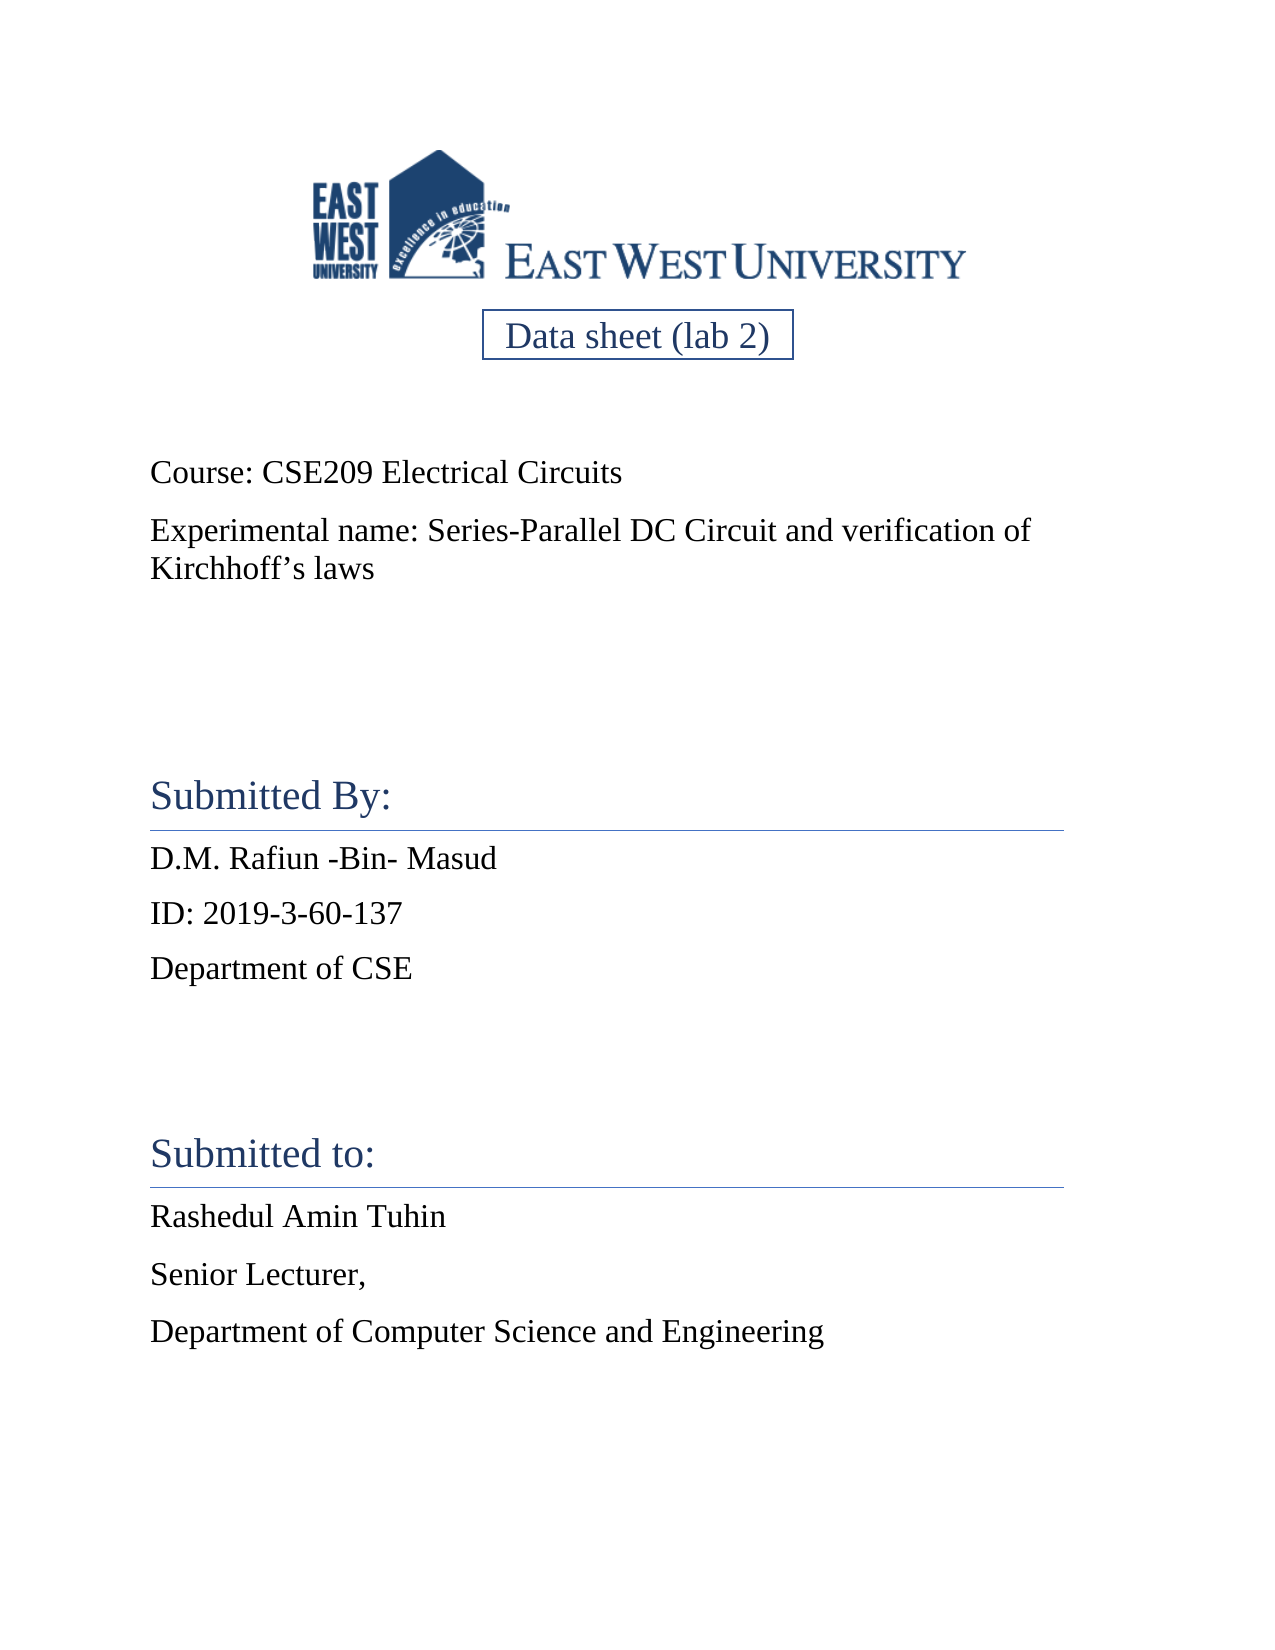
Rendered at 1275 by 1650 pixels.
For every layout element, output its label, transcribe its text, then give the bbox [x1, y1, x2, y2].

text Submitted to: [150, 1128, 1125, 1176]
text Data sheet (lab 2) [484, 314, 792, 357]
text Department of Computer Science and Engineering [150, 1311, 1125, 1350]
text D.M. Rafiun -Bin- Masud [150, 838, 1125, 876]
text Senior Lecturer, [150, 1254, 1125, 1292]
text Submitted By: [150, 770, 1125, 818]
text [794, 314, 1125, 357]
text Rashedul Amin Tuhin [150, 1196, 1125, 1235]
text Department of CSE [150, 948, 1125, 986]
text [150, 314, 482, 357]
text Course: CSE209 Electrical Circuits [150, 453, 1125, 491]
text Experimental name: Series-Parallel DC Circuit and verification of Kirchhoff’s laws [150, 510, 1125, 587]
text ID: 2019-3-60-137 [150, 893, 1125, 931]
